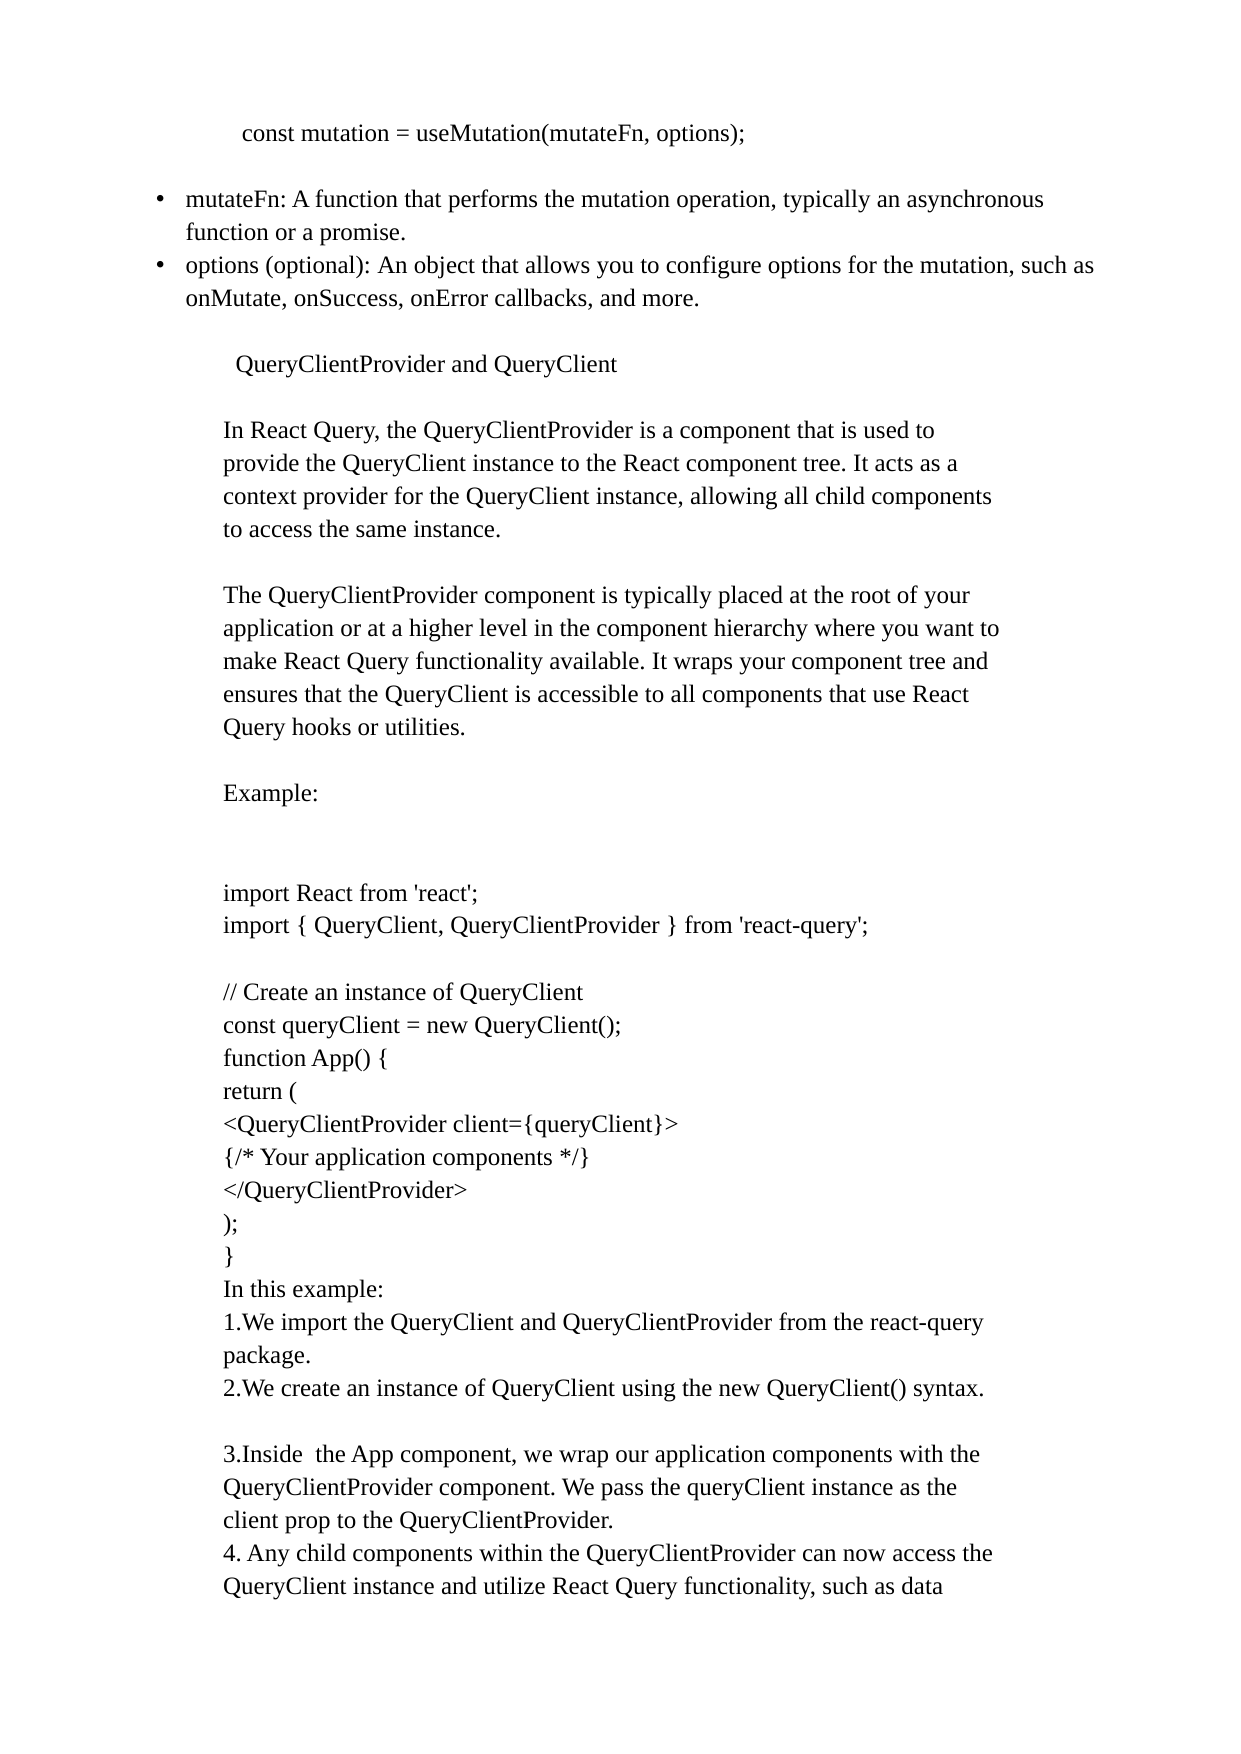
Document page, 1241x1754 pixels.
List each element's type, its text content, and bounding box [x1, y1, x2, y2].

text 1.We import the QueryClient and QueryClientProvider from the react-query package. [223, 1307, 1017, 1369]
text QueryClientProvider and QueryClient [223, 349, 1017, 378]
text 4. Any child components within the QueryClientProvider can now access the QueryClient instance and utilize React Query functionality, such as data [223, 1538, 1017, 1600]
text In React Query, the QueryClientProvider is a component that is used to provide the QueryClient instance to the React component tree. It acts as a context provider for the QueryClient instance, allowing all child components to access the same instance. [223, 415, 1017, 543]
text <QueryClientProvider client={queryClient}> [223, 1109, 1017, 1137]
text 2.We create an instance of QueryClient using the new QueryClient() syntax. [223, 1373, 1017, 1402]
text </QueryClientProvider> [223, 1175, 1017, 1203]
text The QueryClientProvider component is typically placed at the root of your application or at a higher level in the component hierarchy where you want to make React Query functionality available. It wraps your component tree and ensures that the QueryClient is accessible to all components that use React Query hooks or utilities. [223, 580, 1017, 741]
text import React from 'react'; [223, 878, 1017, 906]
text In this example: [223, 1274, 1017, 1303]
text const queryClient = new QueryClient(); [223, 1010, 1017, 1038]
text return ( [223, 1076, 1017, 1104]
text 3.Inside the App component, we wrap our application components with the QueryClientProvider component. We pass the queryClient instance as the client prop to the QueryClientProvider. [223, 1406, 1017, 1534]
text ); [223, 1208, 1017, 1237]
text function App() { [223, 1043, 1017, 1071]
text {/* Your application components */} [223, 1142, 1017, 1171]
text Example: [223, 746, 1017, 807]
text } [223, 1241, 1017, 1269]
text const mutation = useMutation(mutateFn, options); [223, 118, 1017, 147]
list options (optional): An object that allows you to configure options for the mutation, such as onMutate, onSuccess, onError callbacks, and more. [185, 250, 1122, 312]
list mutateFn: A function that performs the mutation operation, typically an asynchronous function or a promise. [185, 184, 1122, 246]
text // Create an instance of QueryClient [223, 977, 1017, 1005]
text import { QueryClient, QueryClientProvider } from 'react-query'; [223, 911, 1017, 972]
